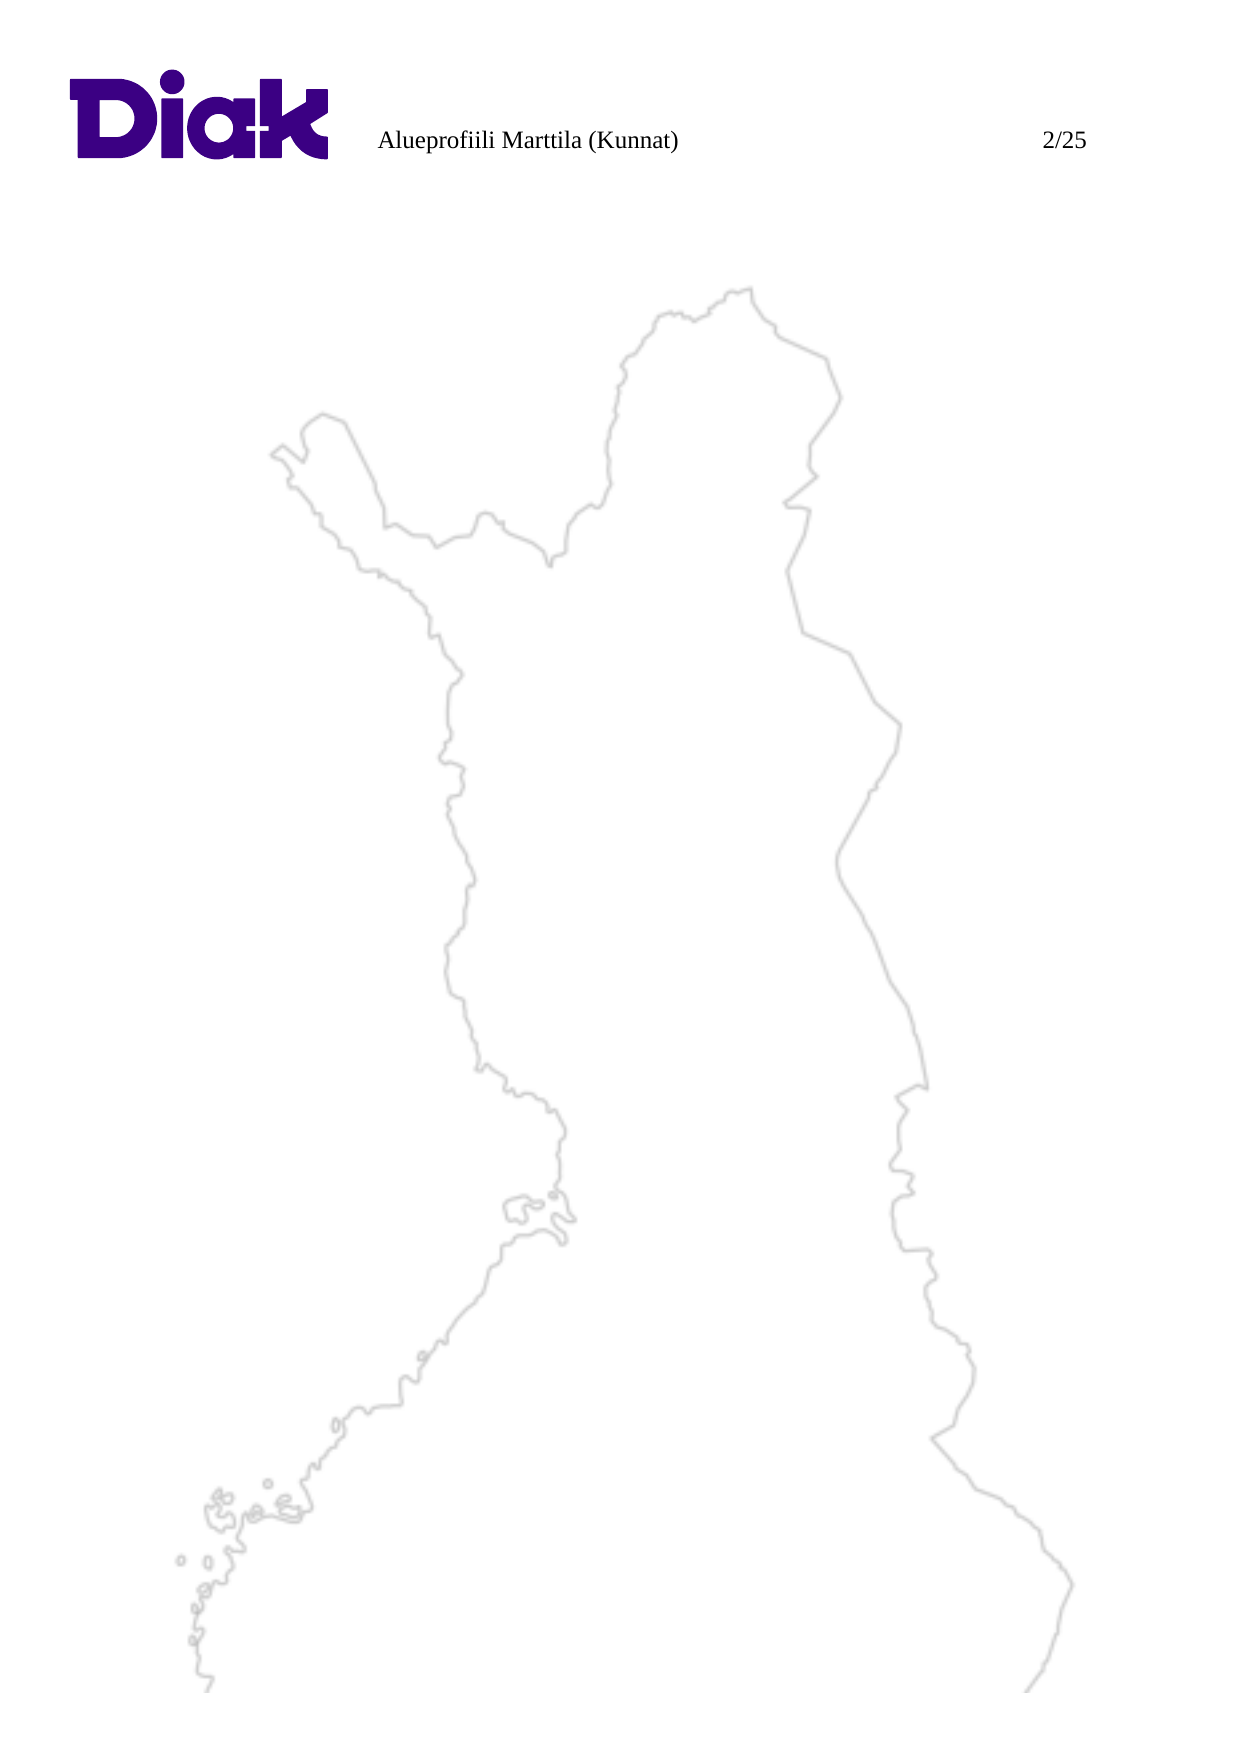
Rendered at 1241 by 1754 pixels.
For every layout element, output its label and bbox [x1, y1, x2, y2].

picture [61, 196, 1179, 1693]
